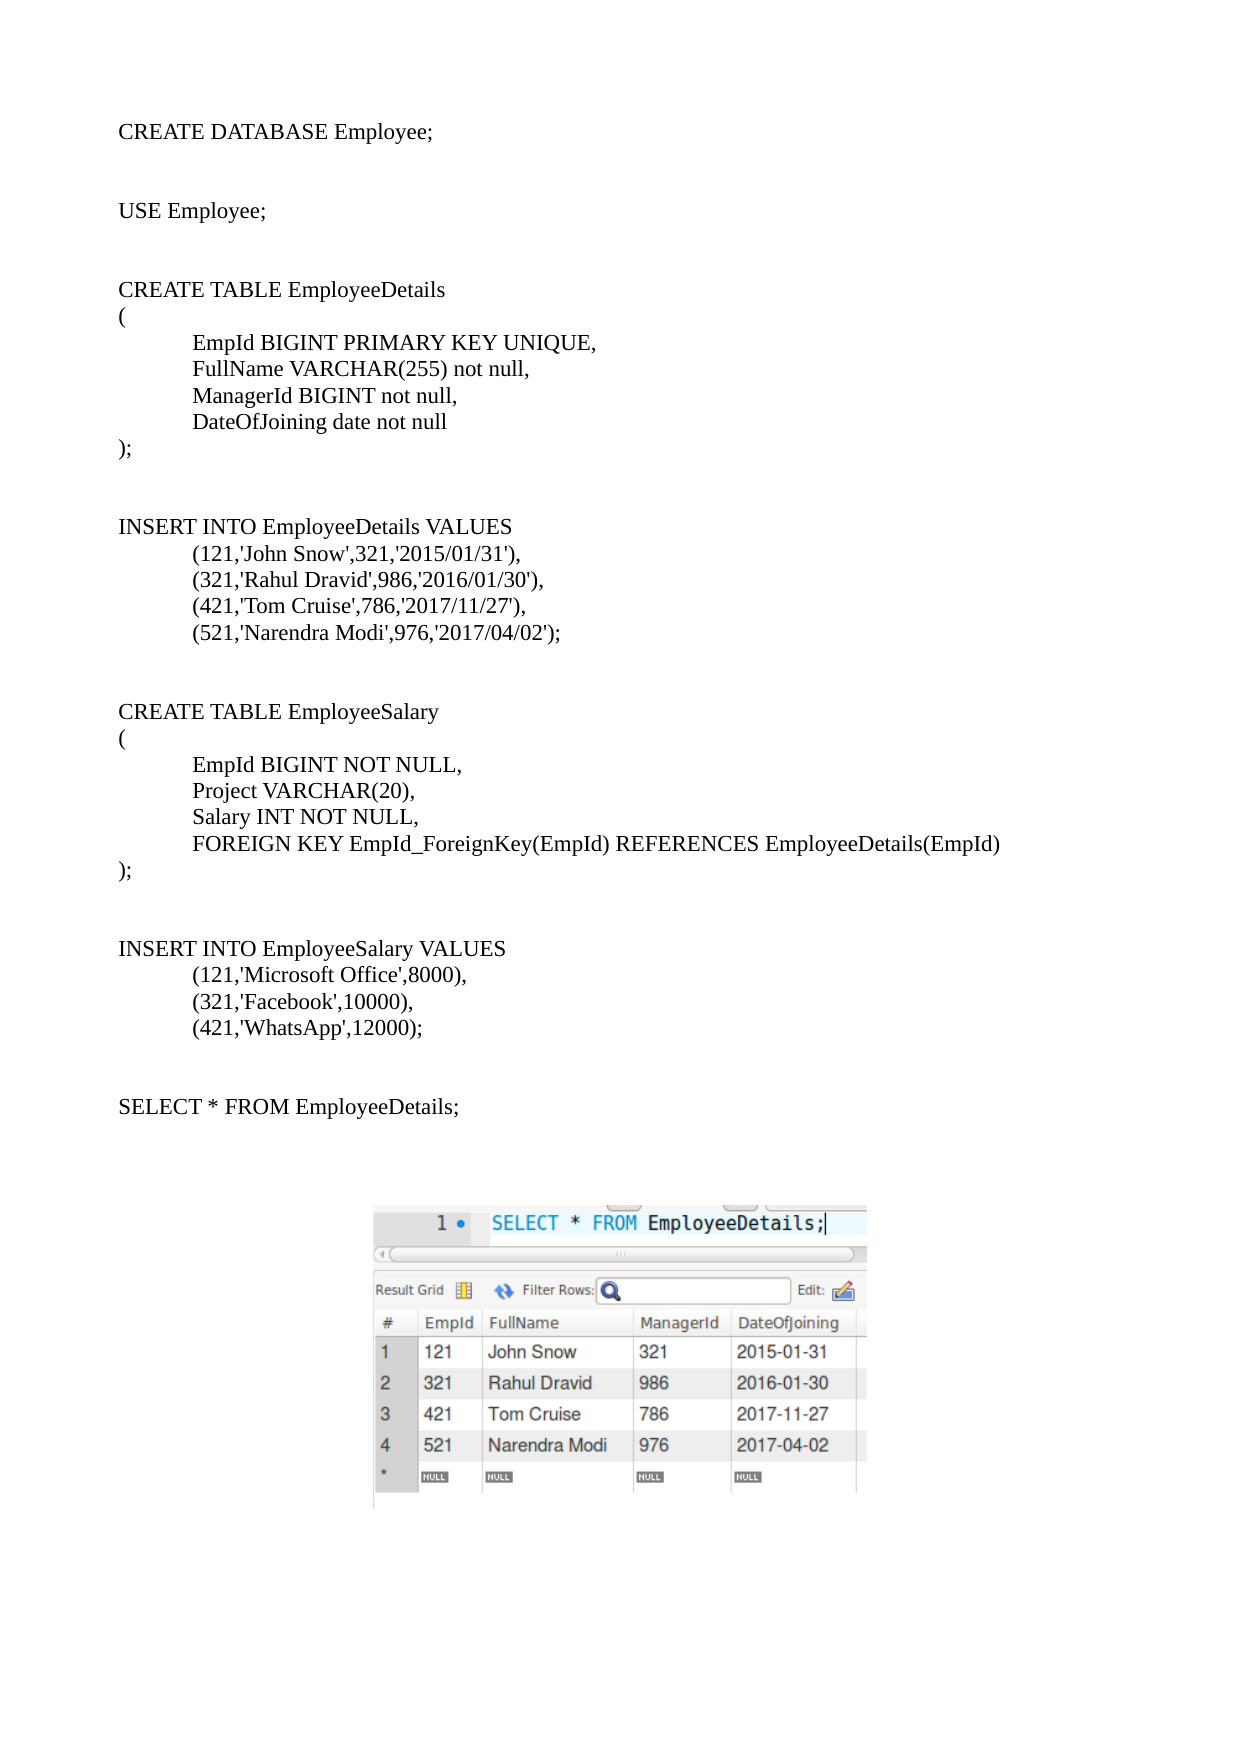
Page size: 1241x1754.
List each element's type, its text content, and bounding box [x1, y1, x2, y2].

text ( [118, 303, 1122, 329]
text (121,'John Snow',321,'2015/01/31'), [118, 540, 1122, 566]
picture [373, 1205, 867, 1509]
text (121,'Microsoft Office',8000), [118, 961, 1122, 988]
text INSERT INTO EmployeeDetails VALUES [118, 513, 1122, 540]
text FOREIGN KEY EmpId_ForeignKey(EmpId) REFERENCES EmployeeDetails(EmpId) [118, 830, 1122, 856]
text EmpId BIGINT PRIMARY KEY UNIQUE, [118, 329, 1122, 355]
text (521,'Narendra Modi',976,'2017/04/02'); [118, 619, 1122, 645]
text ); [118, 434, 1122, 461]
text Salary INT NOT NULL, [118, 803, 1122, 830]
text FullName VARCHAR(255) not null, [118, 355, 1122, 382]
text USE Employee; [118, 197, 1122, 223]
text SELECT * FROM EmployeeDetails; [118, 1093, 1122, 1119]
text (321,'Rahul Dravid',986,'2016/01/30'), [118, 566, 1122, 592]
text CREATE DATABASE Employee; [118, 118, 1122, 144]
text (421,'WhatsApp',12000); [118, 1014, 1122, 1041]
text ); [118, 856, 1122, 882]
text CREATE TABLE EmployeeDetails [118, 276, 1122, 303]
text EmpId BIGINT NOT NULL, [118, 751, 1122, 777]
text Project VARCHAR(20), [118, 777, 1122, 803]
text ( [118, 724, 1122, 751]
text (321,'Facebook',10000), [118, 988, 1122, 1014]
text CREATE TABLE EmployeeSalary [118, 698, 1122, 724]
text (421,'Tom Cruise',786,'2017/11/27'), [118, 592, 1122, 619]
text DateOfJoining date not null [118, 408, 1122, 434]
text ManagerId BIGINT not null, [118, 382, 1122, 408]
text INSERT INTO EmployeeSalary VALUES [118, 935, 1122, 961]
